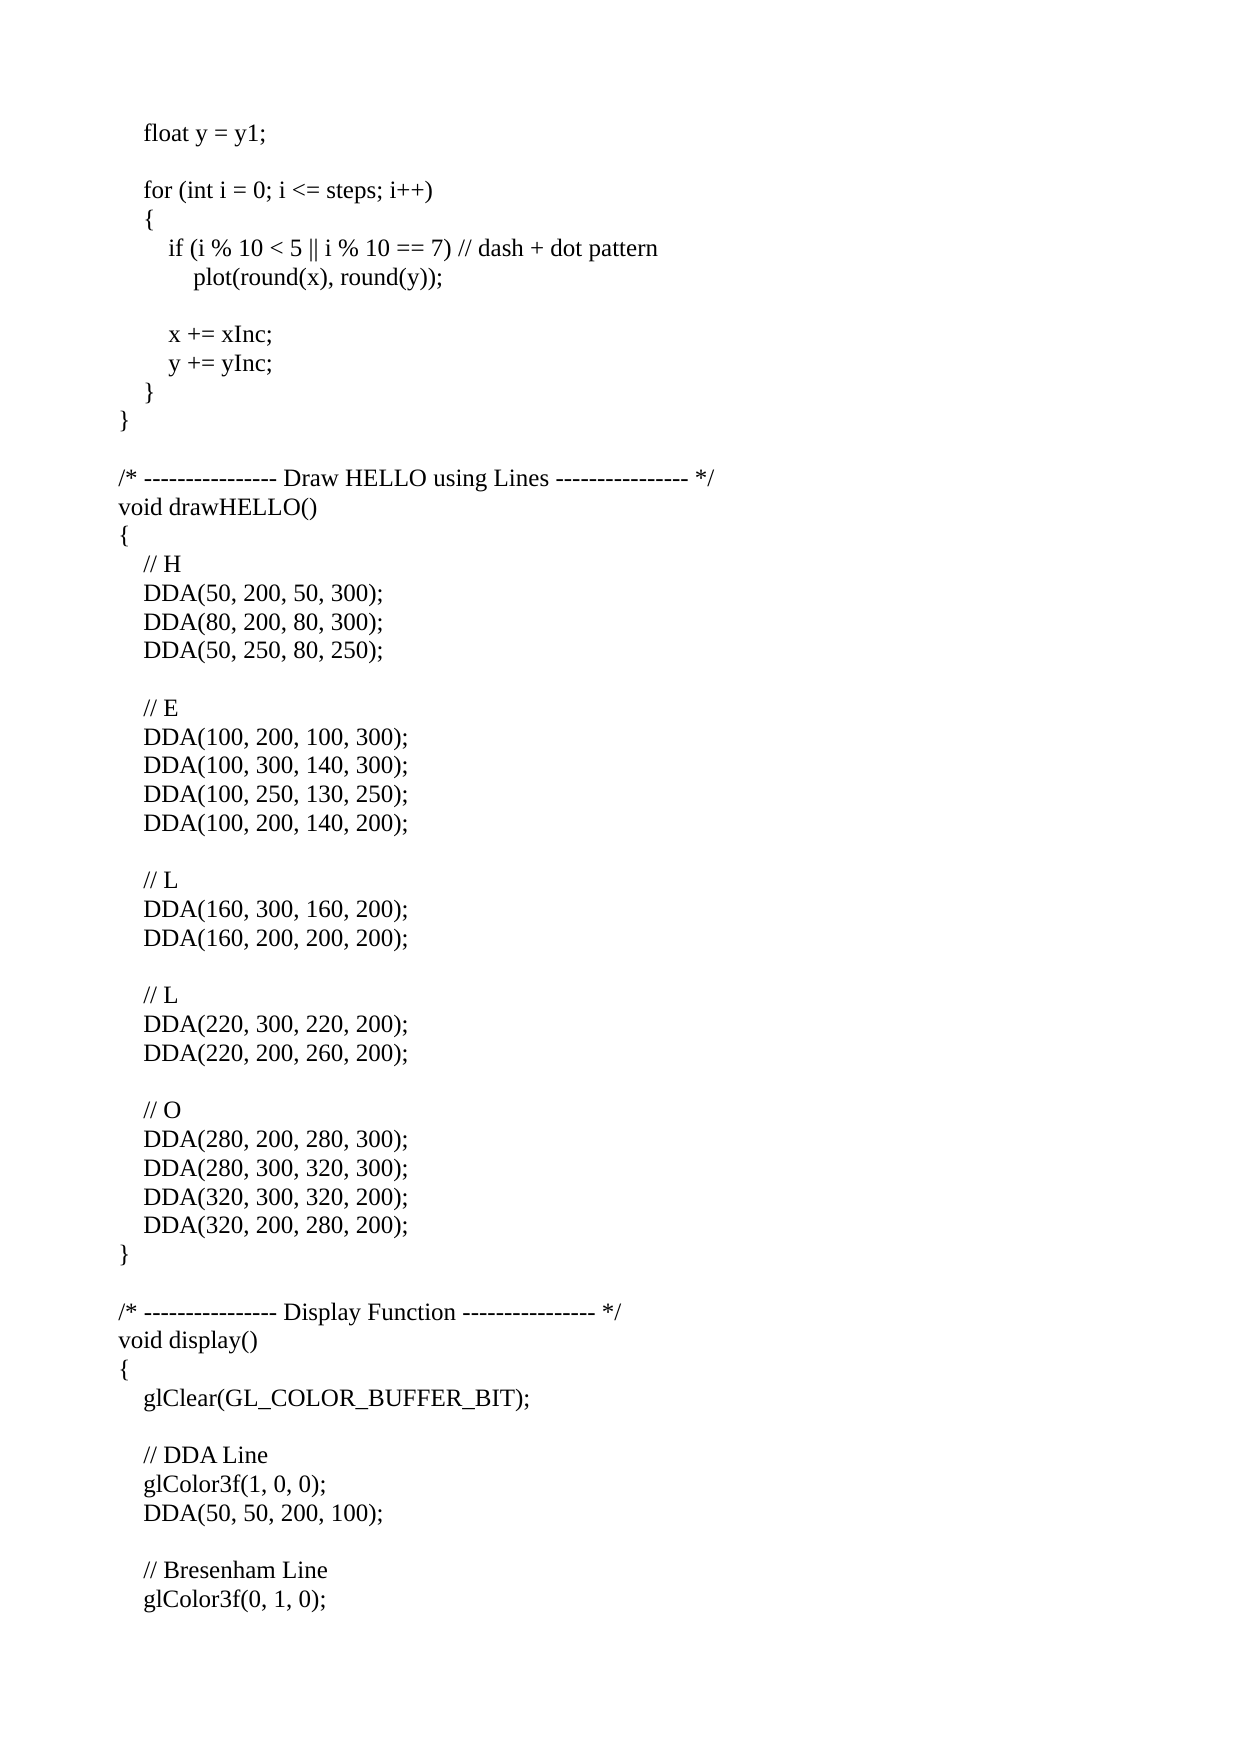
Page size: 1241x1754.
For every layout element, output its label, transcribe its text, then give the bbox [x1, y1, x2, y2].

text // H [118, 549, 1122, 578]
text DDA(280, 200, 280, 300); [118, 1124, 1122, 1153]
text DDA(100, 200, 140, 200); [118, 808, 1122, 837]
text // DDA Line [118, 1441, 1122, 1469]
text /* ---------------- Draw HELLO using Lines ---------------- */ [118, 463, 1122, 492]
text glColor3f(0, 1, 0); [118, 1584, 1122, 1613]
text DDA(50, 200, 50, 300); [118, 578, 1122, 607]
text { [118, 521, 1122, 549]
text glClear(GL_COLOR_BUFFER_BIT); [118, 1383, 1122, 1412]
text DDA(220, 200, 260, 200); [118, 1038, 1122, 1067]
text for (int i = 0; i <= steps; i++) [118, 176, 1122, 204]
text void display() [118, 1326, 1122, 1354]
text } [118, 406, 1122, 434]
text // L [118, 981, 1122, 1009]
text if (i % 10 < 5 || i % 10 == 7) // dash + dot pattern [118, 233, 1122, 262]
text DDA(280, 300, 320, 300); [118, 1153, 1122, 1182]
text } [118, 377, 1122, 406]
text DDA(50, 250, 80, 250); [118, 636, 1122, 664]
text /* ---------------- Display Function ---------------- */ [118, 1297, 1122, 1326]
text void drawHELLO() [118, 492, 1122, 521]
text plot(round(x), round(y)); [118, 262, 1122, 291]
text // L [118, 866, 1122, 894]
text x += xInc; [118, 319, 1122, 348]
text DDA(320, 200, 280, 200); [118, 1211, 1122, 1239]
text DDA(220, 300, 220, 200); [118, 1009, 1122, 1038]
text // O [118, 1096, 1122, 1124]
text { [118, 1354, 1122, 1383]
text y += yInc; [118, 348, 1122, 377]
text // Bresenham Line [118, 1556, 1122, 1584]
text DDA(320, 300, 320, 200); [118, 1182, 1122, 1211]
text DDA(100, 300, 140, 300); [118, 751, 1122, 779]
text { [118, 204, 1122, 233]
text DDA(50, 50, 200, 100); [118, 1498, 1122, 1527]
text glColor3f(1, 0, 0); [118, 1469, 1122, 1498]
text DDA(100, 200, 100, 300); [118, 722, 1122, 751]
text } [118, 1239, 1122, 1268]
text DDA(160, 200, 200, 200); [118, 923, 1122, 952]
text // E [118, 693, 1122, 722]
text float y = y1; [118, 118, 1122, 147]
text DDA(100, 250, 130, 250); [118, 779, 1122, 808]
text DDA(160, 300, 160, 200); [118, 894, 1122, 923]
text DDA(80, 200, 80, 300); [118, 607, 1122, 636]
